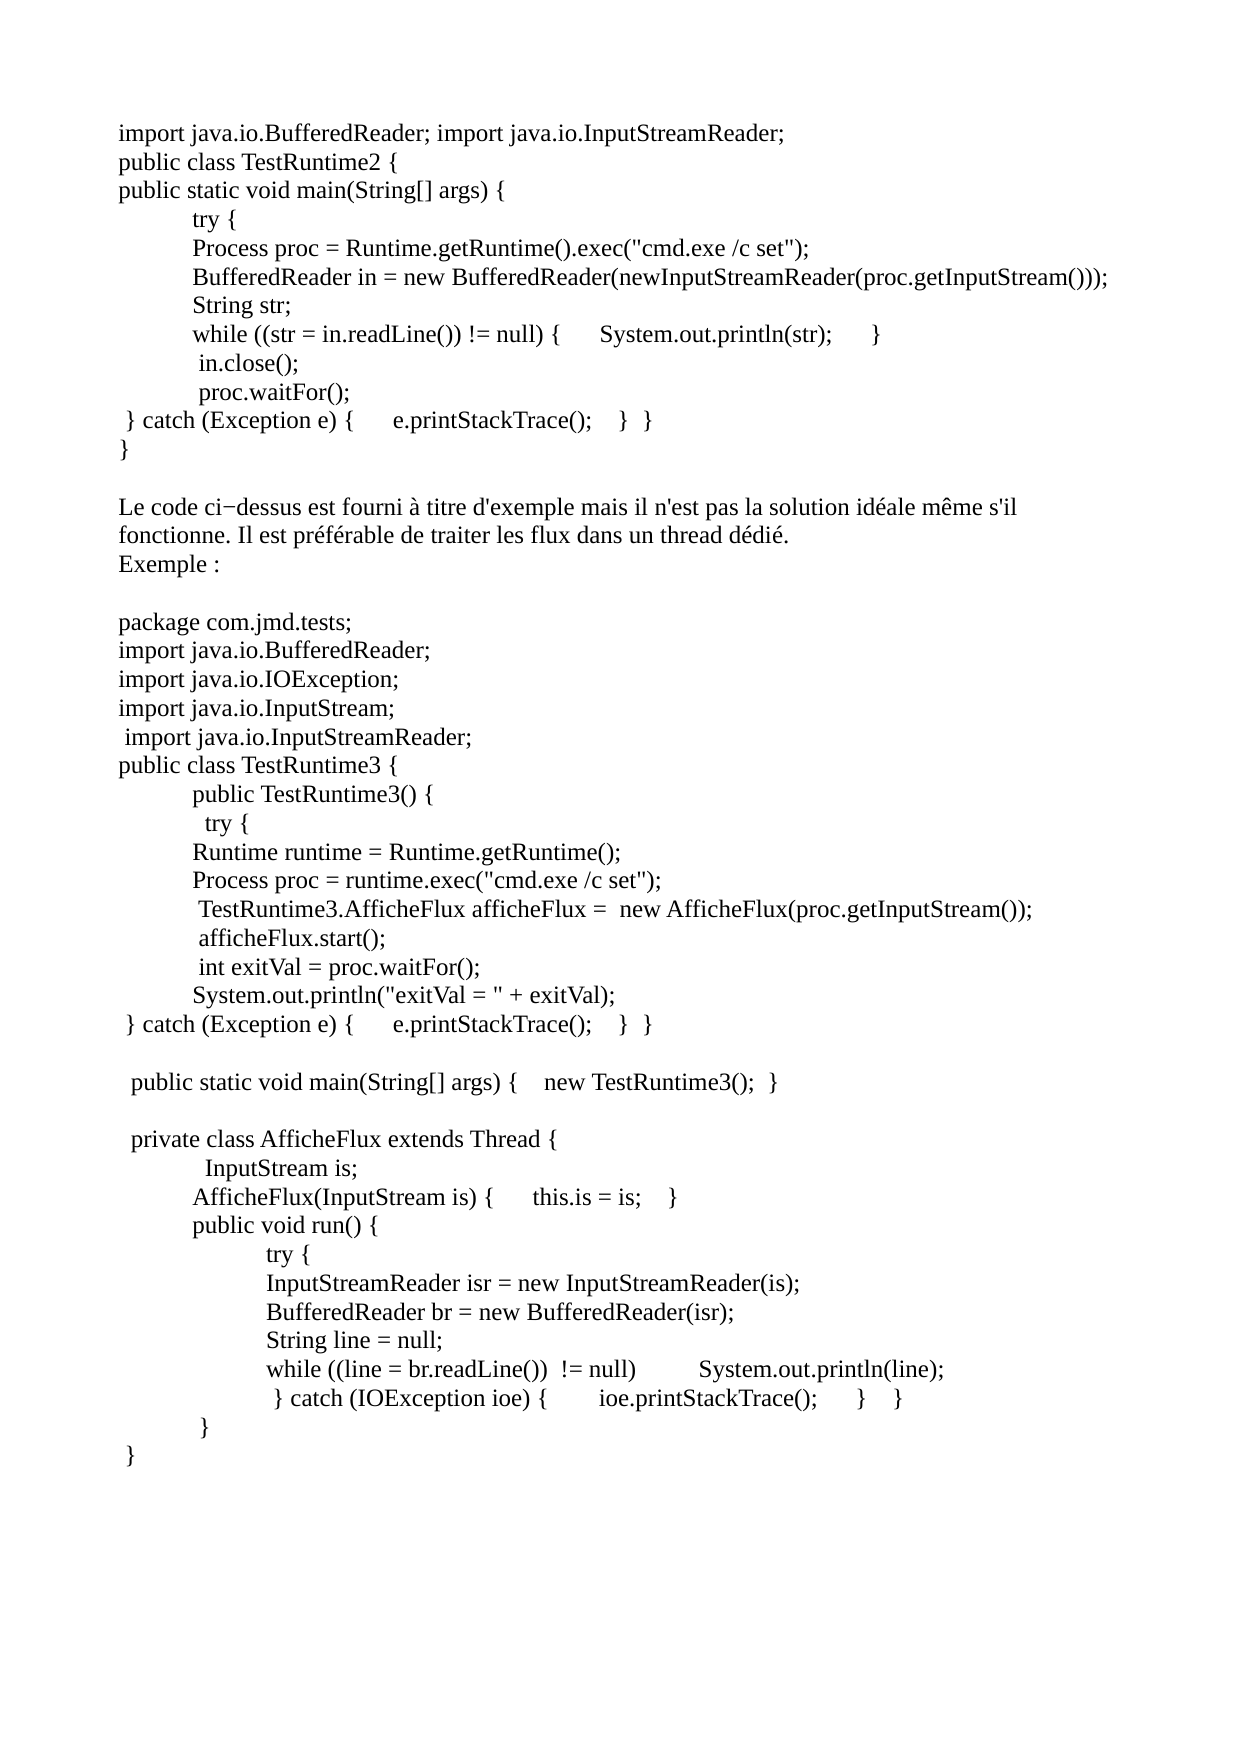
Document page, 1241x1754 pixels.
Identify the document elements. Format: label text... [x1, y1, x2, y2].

text import java.io.IOException; [118, 664, 1122, 693]
text String str; [118, 291, 1122, 319]
text Exemple : [118, 549, 1122, 578]
text public static void main(String[] args) { new TestRuntime3(); } [118, 1067, 1122, 1096]
text } [118, 434, 1122, 463]
text public class TestRuntime3 { [118, 751, 1122, 779]
text Process proc = runtime.exec("cmd.exe /c set"); [118, 866, 1122, 894]
text try { [118, 204, 1122, 233]
text in.close(); [118, 348, 1122, 377]
text afficheFlux.start(); [118, 923, 1122, 952]
text while ((str = in.readLine()) != null) { System.out.println(str); } [118, 319, 1122, 348]
text public TestRuntime3() { [118, 779, 1122, 808]
text private class AfficheFlux extends Thread { [118, 1124, 1122, 1153]
text Le code ci−dessus est fourni à titre d'exemple mais il n'est pas la solution idéale même s'il fonctionne. Il est préférable de traiter les flux dans un thread dédié. [118, 492, 1122, 549]
text while ((line = br.readLine()) != null) System.out.println(line); [118, 1354, 1122, 1383]
text import java.io.BufferedReader; [118, 636, 1122, 664]
text public static void main(String[] args) { [118, 176, 1122, 204]
text public void run() { [118, 1211, 1122, 1239]
text public class TestRuntime2 { [118, 147, 1122, 176]
text Process proc = Runtime.getRuntime().exec("cmd.exe /c set"); [118, 233, 1122, 262]
text String line = null; [118, 1326, 1122, 1354]
text InputStreamReader isr = new InputStreamReader(is); [118, 1268, 1122, 1297]
text InputStream is; [118, 1153, 1122, 1182]
text import java.io.InputStreamReader; [118, 722, 1122, 751]
text } [118, 1412, 1122, 1441]
text AfficheFlux(InputStream is) { this.is = is; } [118, 1182, 1122, 1211]
text } catch (IOException ioe) { ioe.printStackTrace(); } } [118, 1383, 1122, 1412]
text } catch (Exception e) { e.printStackTrace(); } } [118, 1009, 1122, 1038]
text Runtime runtime = Runtime.getRuntime(); [118, 837, 1122, 866]
text } [118, 1441, 1122, 1469]
text package com.jmd.tests; [118, 607, 1122, 636]
text System.out.println("exitVal = " + exitVal); [118, 981, 1122, 1009]
text try { [118, 1239, 1122, 1268]
text TestRuntime3.AfficheFlux afficheFlux = new AfficheFlux(proc.getInputStream()); [118, 894, 1122, 923]
text import java.io.InputStream; [118, 693, 1122, 722]
text } catch (Exception e) { e.printStackTrace(); } } [118, 406, 1122, 434]
text proc.waitFor(); [118, 377, 1122, 406]
text try { [118, 808, 1122, 837]
text int exitVal = proc.waitFor(); [118, 952, 1122, 981]
text import java.io.BufferedReader; import java.io.InputStreamReader; [118, 118, 1122, 147]
text BufferedReader br = new BufferedReader(isr); [118, 1297, 1122, 1326]
text BufferedReader in = new BufferedReader(newInputStreamReader(proc.getInputStream())); [118, 262, 1122, 291]
